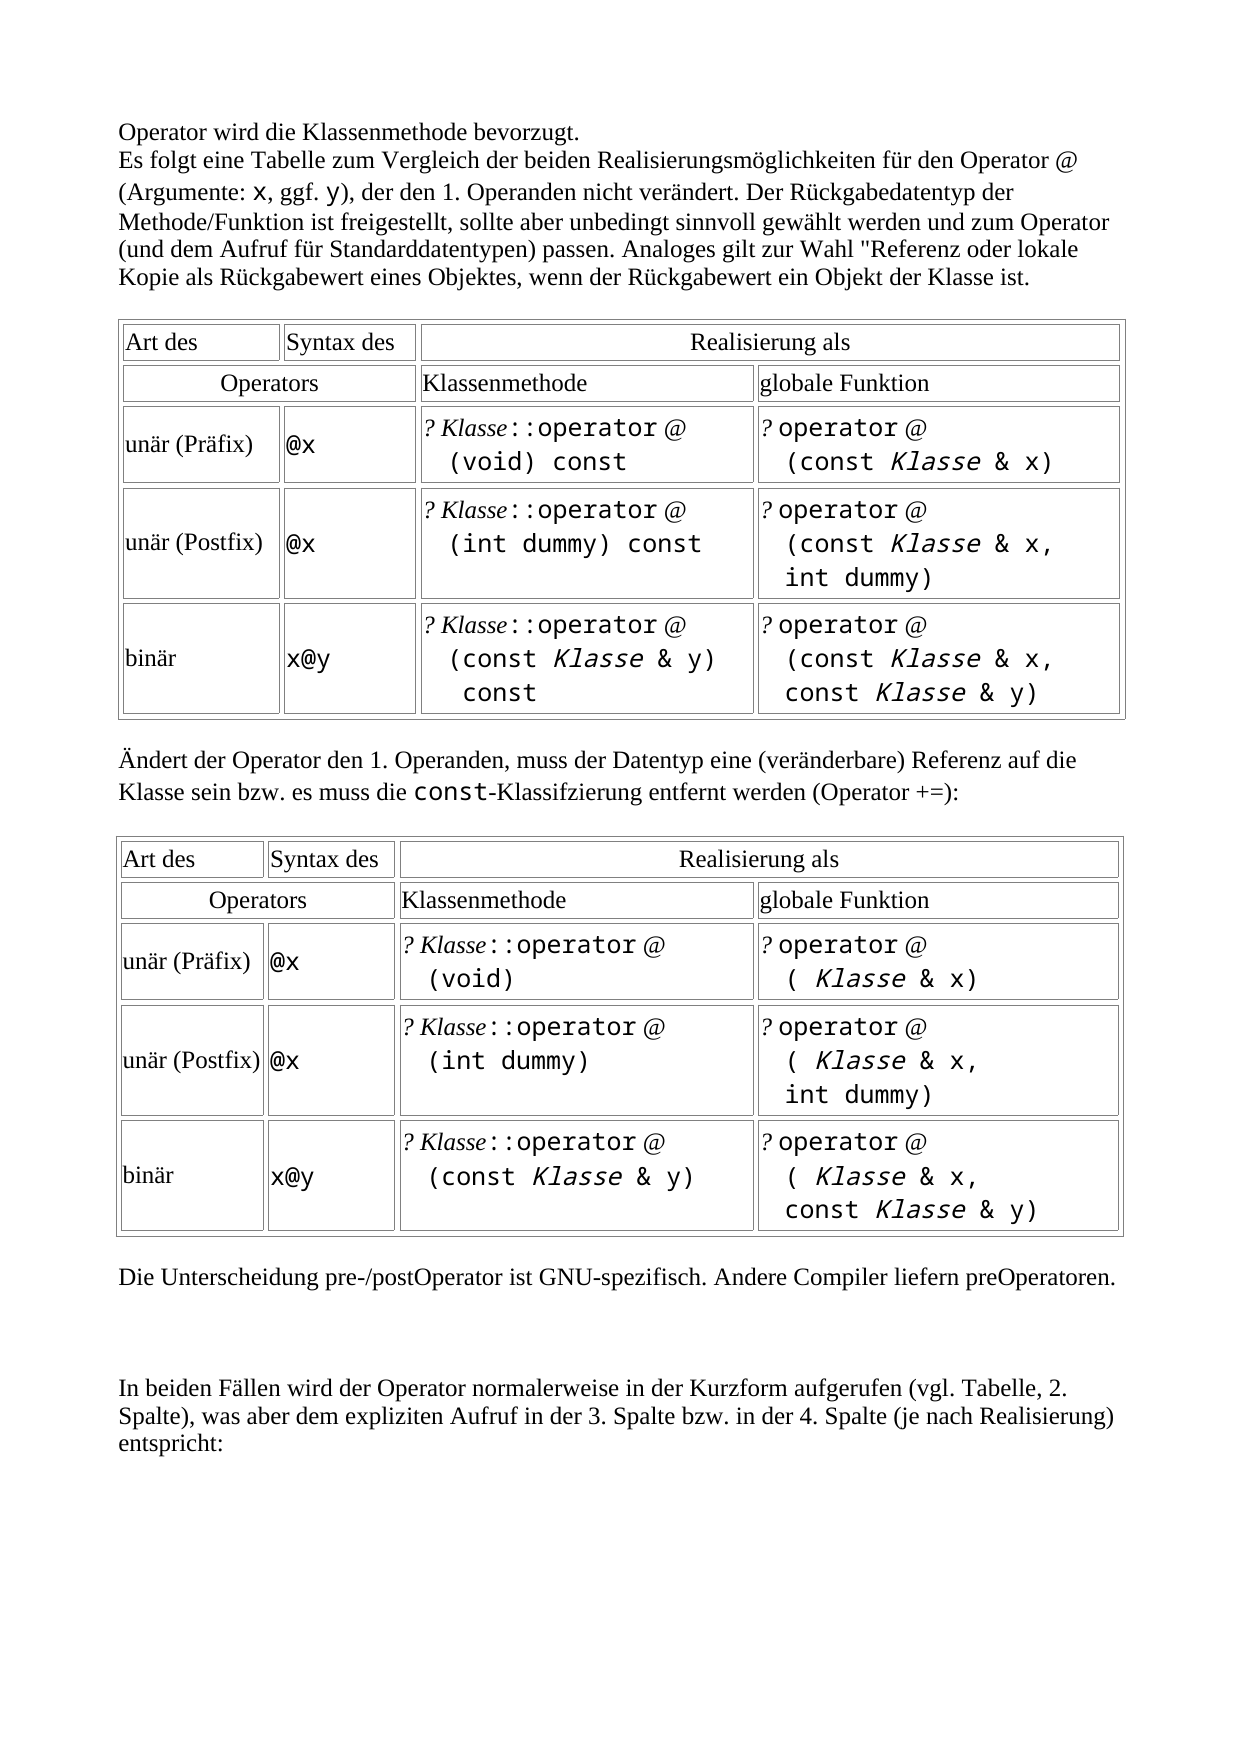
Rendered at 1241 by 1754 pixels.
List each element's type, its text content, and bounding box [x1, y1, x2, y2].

table_cell Klassenmethode [418, 360, 755, 401]
table_cell binär [118, 1115, 266, 1230]
table_cell ? Klasse::operator @ (void) [397, 918, 755, 999]
table_cell ? Klasse::operator @ (int dummy) [397, 999, 755, 1115]
text Die Unterscheidung pre-/postOperator ist GNU-spezifisch. Andere Compiler liefern preOperatoren. [118, 1263, 1122, 1291]
table_header Realisierung als [418, 320, 1122, 359]
table_cell ? operator @ ( Klasse & x, const Klasse & y) [755, 1115, 1121, 1230]
table_header Realisierung als [397, 837, 1121, 877]
text Ändert der Operator den 1. Operanden, muss der Datentyp eine (veränderbare) Referenz auf die Klasse sein bzw. es muss die const-Klassifzierung entfernt werden (Operator +=): [118, 746, 1122, 808]
table_header Art des [121, 320, 282, 359]
table_cell x@y [266, 1115, 397, 1230]
table_cell unär (Präfix) [121, 401, 282, 482]
table_cell ? operator @ (const Klasse & x, const Klasse & y) [755, 598, 1122, 713]
table_cell @x [266, 918, 397, 999]
table_header Syntax des [282, 320, 418, 359]
text In beiden Fällen wird der Operator normalerweise in der Kurzform aufgerufen (vgl. Tabelle, 2. Spalte), was aber dem expliziten Aufruf in der 3. Spalte bzw. in der 4. Spalte (je nach Realisierung) entspricht: [118, 1374, 1122, 1457]
table_cell unär (Präfix) [118, 918, 266, 999]
table_header Syntax des [266, 837, 397, 877]
table_cell globale Funktion [755, 360, 1122, 401]
table_cell unär (Postfix) [118, 999, 266, 1115]
table_cell ? Klasse::operator @ (const Klasse & y) [397, 1115, 755, 1230]
table_cell ? Klasse::operator @ (void) const [418, 401, 755, 482]
table_cell unär (Postfix) [121, 482, 282, 597]
table_cell ? operator @ (const Klasse & x) [755, 401, 1122, 482]
table_cell ? Klasse::operator @ (const Klasse & y) const [418, 598, 755, 713]
table_cell Operators [121, 360, 418, 401]
table_cell ? operator @ (const Klasse & x, int dummy) [755, 482, 1122, 597]
table_cell ? Klasse::operator @ (int dummy) const [418, 482, 755, 597]
table_cell Klassenmethode [397, 877, 755, 918]
table_cell x@y [282, 598, 418, 713]
table_cell ? operator @ ( Klasse & x) [755, 918, 1121, 999]
table_cell @x [266, 999, 397, 1115]
table_cell @x [282, 482, 418, 597]
text Operator wird die Klassenmethode bevorzugt. Es folgt eine Tabelle zum Vergleich der beiden Realisierungsmöglichkeiten für den Operator @ (Argumente: x, ggf. y), der den 1. Operanden nicht verändert. Der Rückgabedatentyp der Methode/Funktion ist freigestellt, sollte aber unbedingt sinnvoll gewählt werden und zum Operator (und dem Aufruf für Standarddatentypen) passen. Analoges gilt zur Wahl "Referenz oder lokale Kopie als Rückgabewert eines Objektes, wenn der Rückgabewert ein Objekt der Klasse ist. [118, 118, 1122, 291]
table_cell @x [282, 401, 418, 482]
table_cell globale Funktion [755, 877, 1121, 918]
table_header Art des [118, 837, 266, 877]
table_cell ? operator @ ( Klasse & x, int dummy) [755, 999, 1121, 1115]
table_cell binär [121, 598, 282, 713]
table_cell Operators [118, 877, 397, 918]
